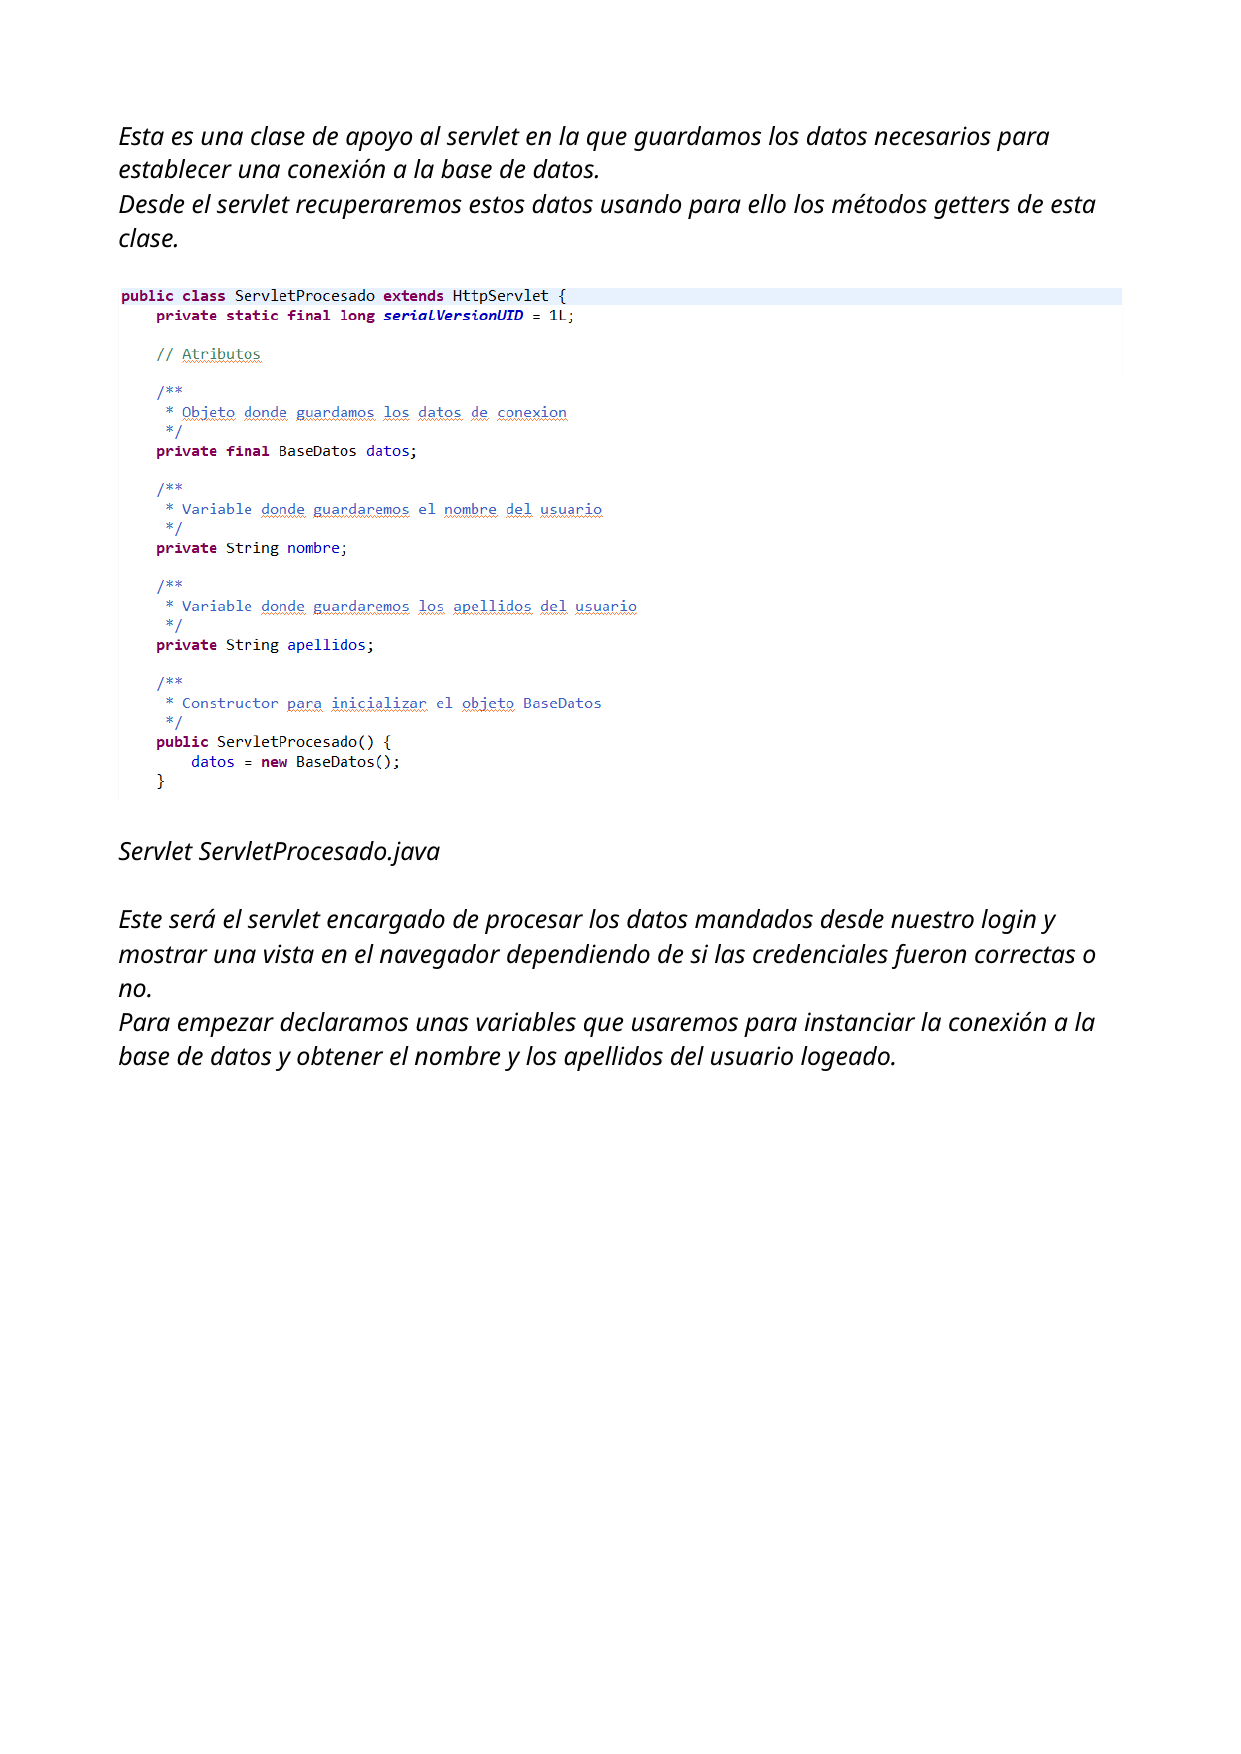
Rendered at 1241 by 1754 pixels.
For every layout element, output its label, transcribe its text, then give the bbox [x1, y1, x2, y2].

text Desde el servlet recuperaremos estos datos usando para ello los métodos getters de esta clase. [118, 186, 1122, 254]
text Esta es una clase de apoyo al servlet en la que guardamos los datos necesarios para establecer una conexión a la base de datos. [118, 118, 1122, 186]
picture [118, 288, 1123, 800]
text Servlet ServletProcesado.java [118, 834, 1122, 868]
text Este será el servlet encargado de procesar los datos mandados desde nuestro login y mostrar una vista en el navegador dependiendo de si las credenciales fueron correctas o no. [118, 902, 1122, 1004]
text Para empezar declaramos unas variables que usaremos para instanciar la conexión a la base de datos y obtener el nombre y los apellidos del usuario logeado. [118, 1004, 1122, 1072]
